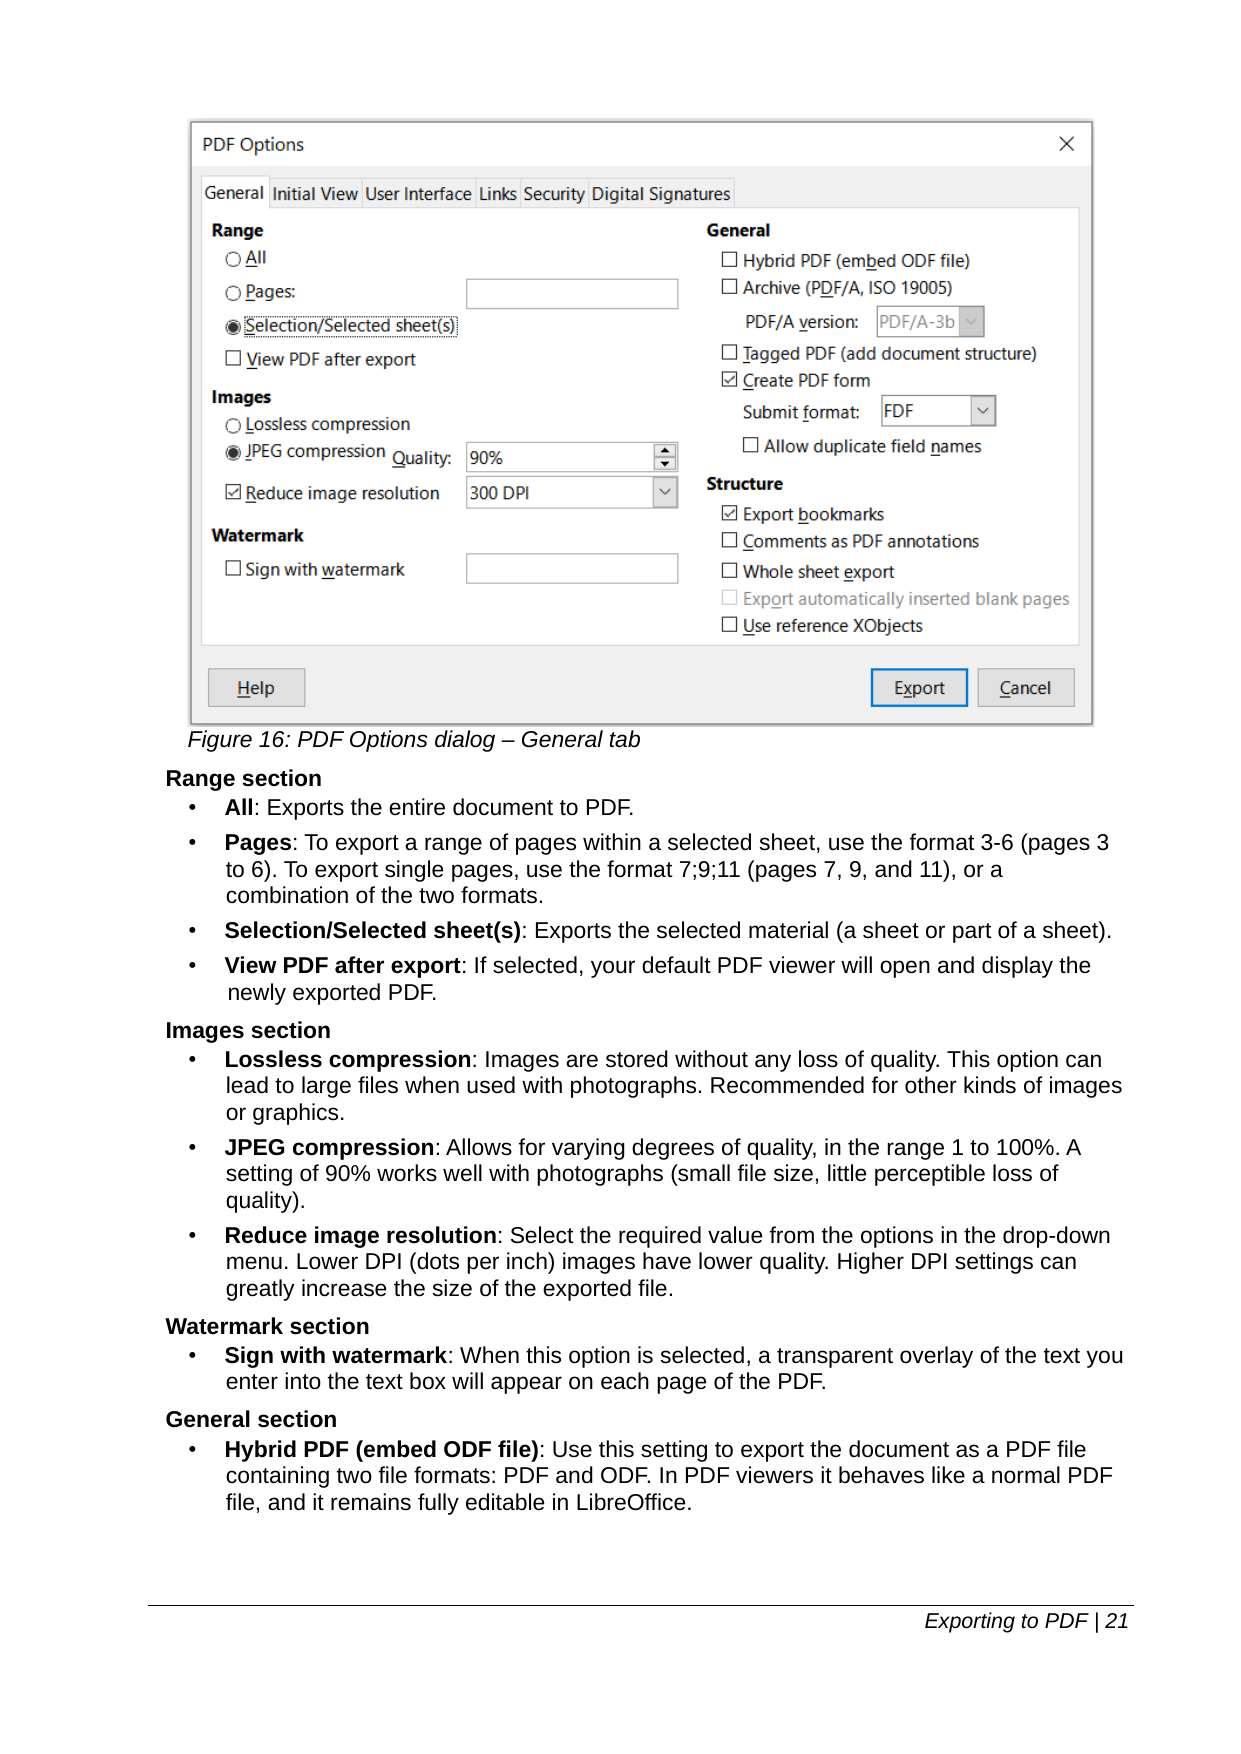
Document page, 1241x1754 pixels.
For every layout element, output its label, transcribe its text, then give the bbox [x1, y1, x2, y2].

picture [187, 118, 1095, 727]
list View PDF after export: If selected, your default PDF viewer will open and display the newly exported PDF. [185, 949, 1134, 1008]
list Selection/Selected sheet(s): Exports the selected material (a sheet or part of a sheet). [185, 914, 1134, 943]
text Watermark section [165, 1313, 1134, 1339]
list All: Exports the entire document to PDF. [185, 791, 1134, 820]
text Range section [165, 765, 1134, 791]
list JPEG compression: Allows for varying degrees of quality, in the range 1 to 100%. A setting of 90% works well with photographs (small file size, little perceptible loss of quality). [185, 1131, 1134, 1213]
list Reduce image resolution: Select the required value from the options in the drop-down menu. Lower DPI (dots per inch) images have lower quality. Higher DPI settings can greatly increase the size of the exported file. [185, 1219, 1134, 1304]
text Images section [165, 1017, 1134, 1043]
list Pages: To export a range of pages within a selected sheet, use the format 3-6 (pages 3 to 6). To export single pages, use the format 7;9;11 (pages 7, 9, and 11), or a combination of the two formats. [185, 826, 1134, 908]
list Sign with watermark: When this option is selected, a transparent overlay of the text you enter into the text box will appear on each page of the PDF. [185, 1339, 1134, 1398]
list Lossless compression: Images are stored without any loss of quality. This option can lead to large files when used with photographs. Recommended for other kinds of images or graphics. [185, 1043, 1134, 1125]
list Hybrid PDF (embed ODF file): Use this setting to export the document as a PDF file containing two file formats: PDF and ODF. In PDF viewers it behaves like a normal PDF file, and it remains fully editable in LibreOffice. [185, 1433, 1134, 1518]
text Figure 16: PDF Options dialog – General tab [187, 727, 1094, 753]
text General section [165, 1406, 1134, 1433]
